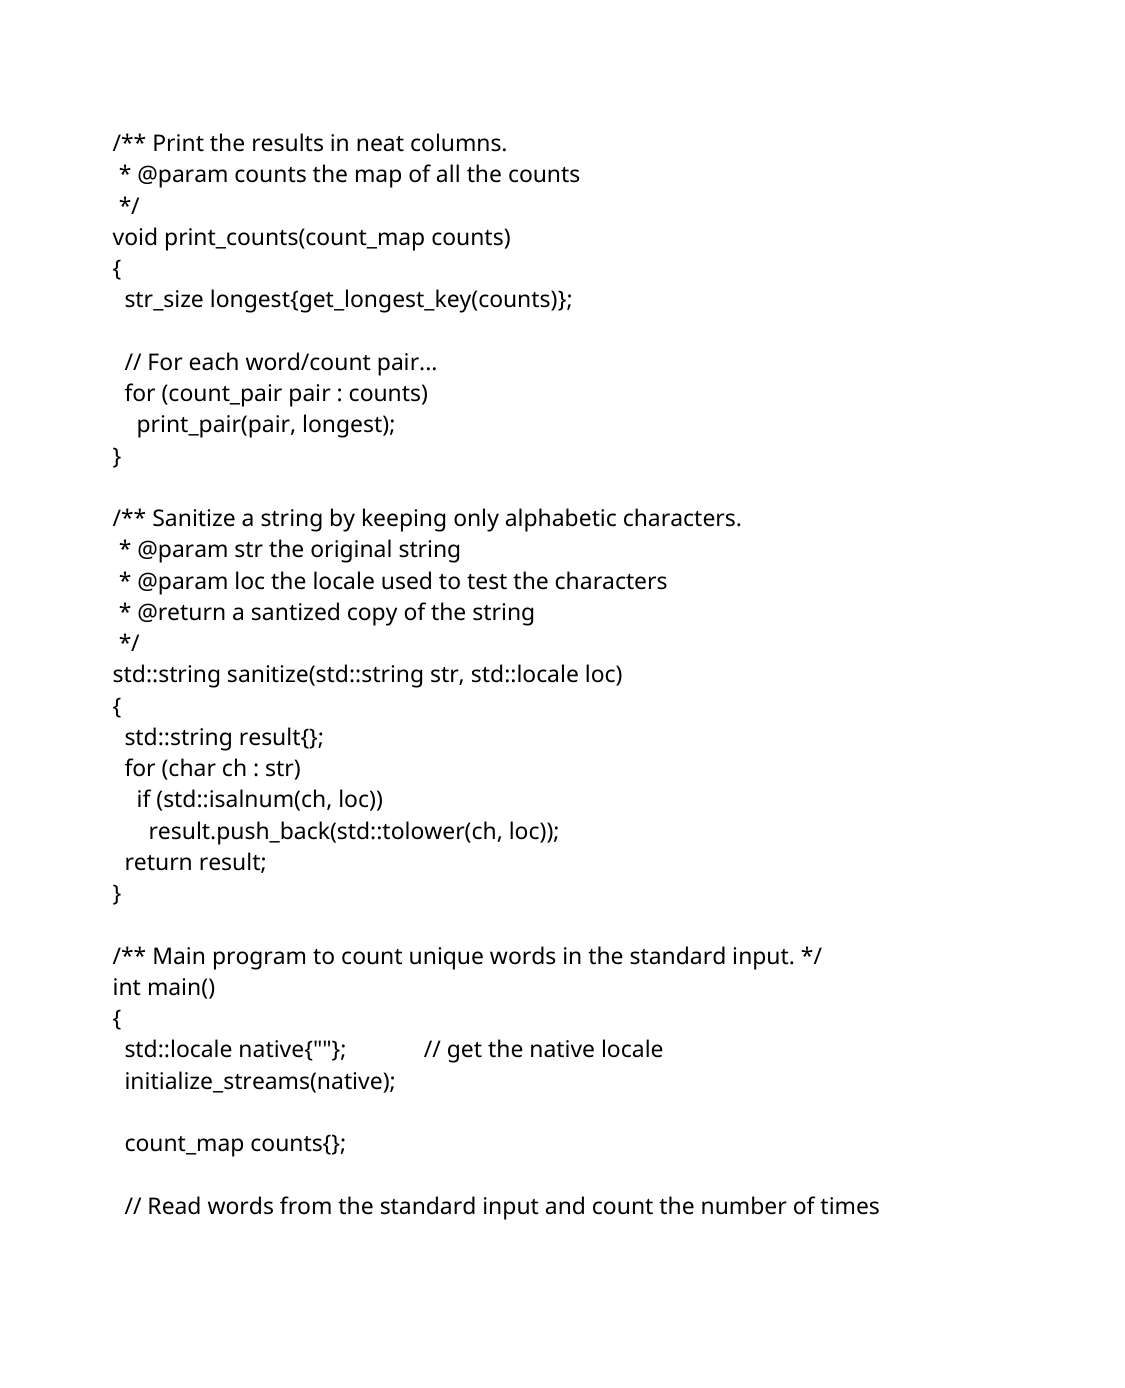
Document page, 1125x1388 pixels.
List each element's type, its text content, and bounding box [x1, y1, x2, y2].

text if (std::isalnum(ch, loc)) [112, 783, 1012, 815]
text */ [112, 190, 1012, 221]
text // Read words from the standard input and count the number of times [112, 1190, 1012, 1221]
text * @param counts the map of all the counts [112, 158, 1012, 190]
text std::string sanitize(std::string str, std::locale loc) [112, 658, 1012, 690]
text /** Main program to count unique words in the standard input. */ [112, 940, 1012, 971]
text initialize_streams(native); [112, 1065, 1012, 1096]
text return result; [112, 846, 1012, 877]
text std::string result{}; [112, 721, 1012, 752]
text int main() [112, 971, 1012, 1002]
text * @param loc the locale used to test the characters [112, 565, 1012, 596]
text } [112, 877, 1012, 908]
text /** Print the results in neat columns. [112, 127, 1012, 158]
text } [112, 440, 1012, 471]
text str_size longest{get_longest_key(counts)}; [112, 283, 1012, 315]
text * @param str the original string [112, 533, 1012, 565]
text { [112, 252, 1012, 283]
text result.push_back(std::tolower(ch, loc)); [112, 815, 1012, 846]
text std::locale native{""}; // get the native locale [112, 1033, 1012, 1065]
text void print_counts(count_map counts) [112, 221, 1012, 252]
text * @return a santized copy of the string [112, 596, 1012, 627]
text */ [112, 627, 1012, 658]
text print_pair(pair, longest); [112, 408, 1012, 440]
text count_map counts{}; [112, 1127, 1012, 1158]
text /** Sanitize a string by keeping only alphabetic characters. [112, 502, 1012, 533]
text for (char ch : str) [112, 752, 1012, 783]
text // For each word/count pair... [112, 346, 1012, 377]
text for (count_pair pair : counts) [112, 377, 1012, 408]
text { [112, 690, 1012, 721]
text { [112, 1002, 1012, 1033]
